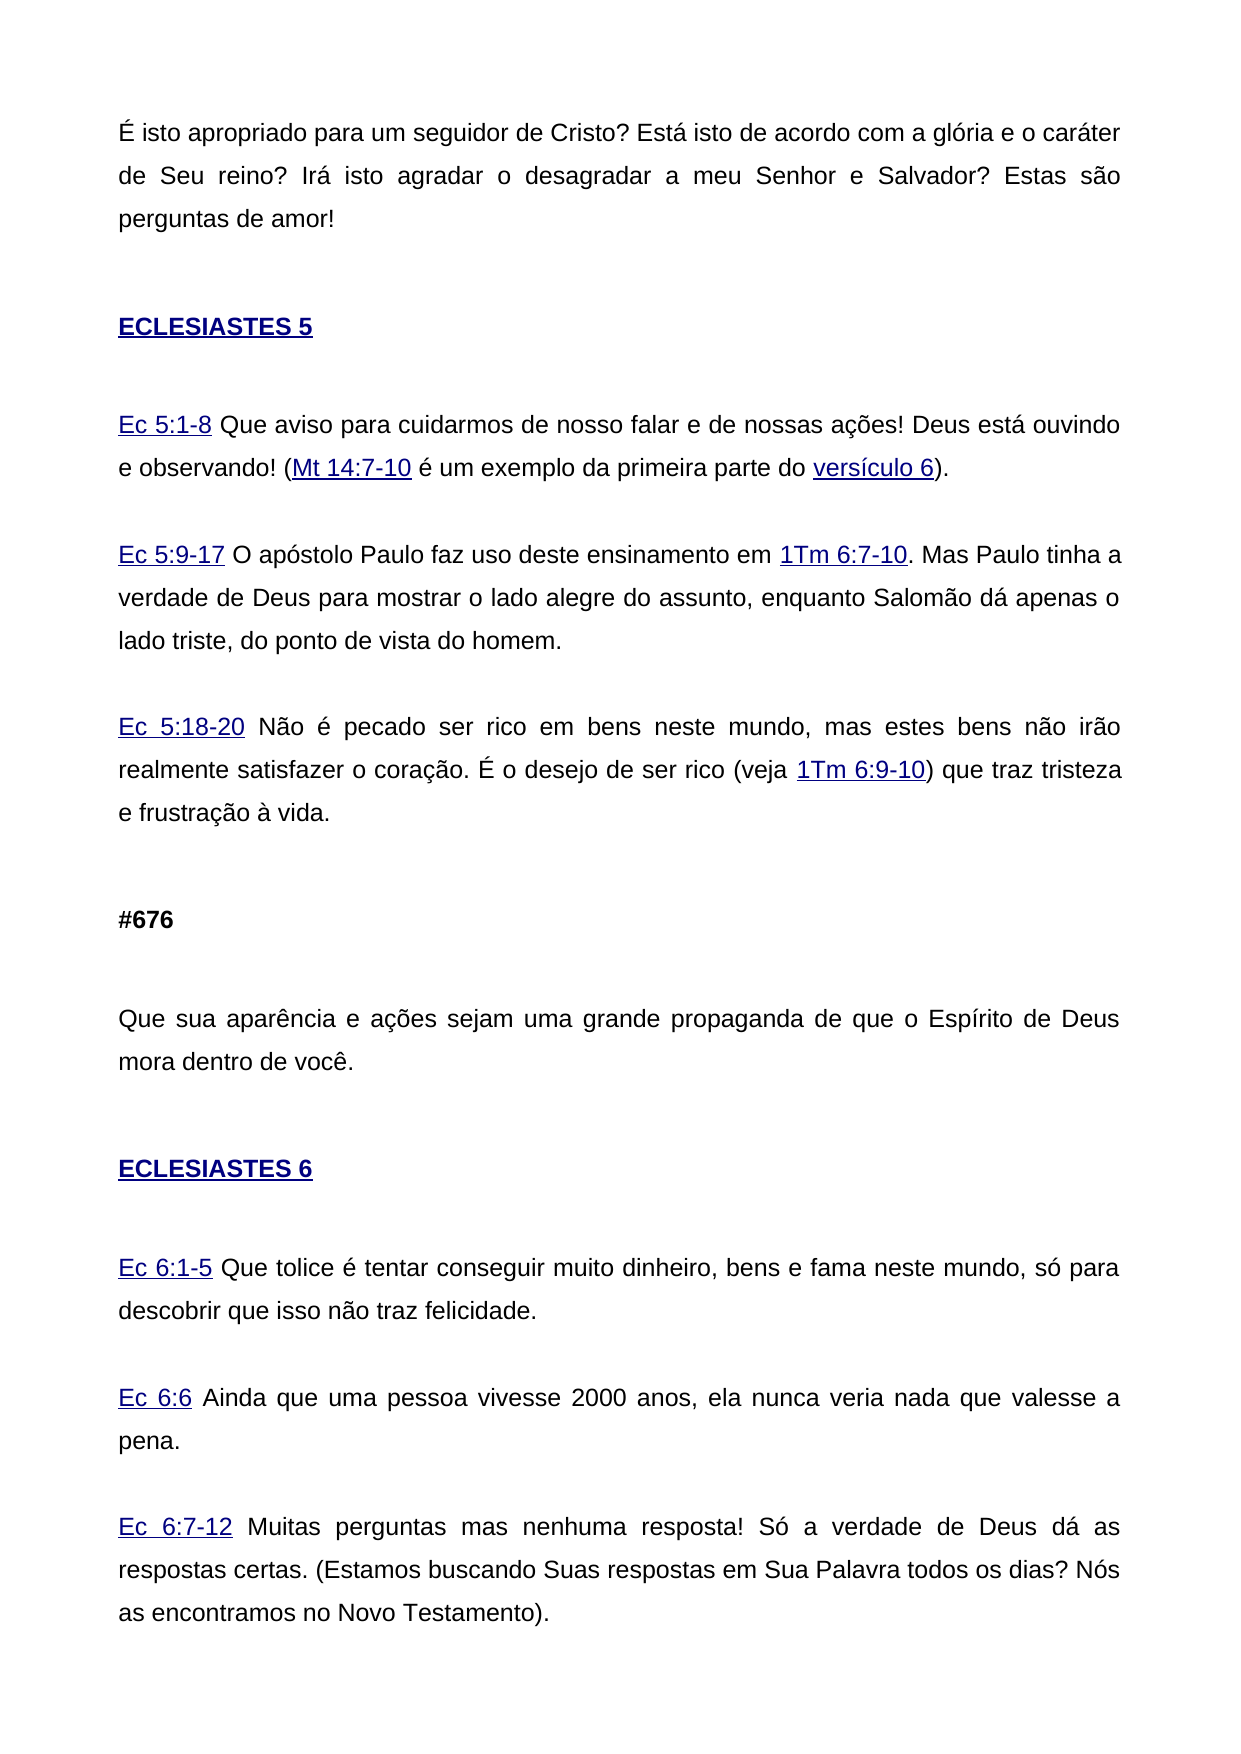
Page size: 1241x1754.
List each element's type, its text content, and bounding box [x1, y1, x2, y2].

text Ec 5:9-17 O apóstolo Paulo faz uso deste ensinamento em 1Tm 6:7-10. Mas Paulo tinha a verdade de Deus para mostrar o lado alegre do assunto, enquanto Salomão dá apenas o lado triste, do ponto de vista do homem. [118, 539, 1122, 654]
text Ec 6:1-5 Que tolice é tentar conseguir muito dinheiro, bens e fama neste mundo, só para descobrir que isso não traz felicidade. [118, 1253, 1122, 1325]
text Que sua aparência e ações sejam uma grande propaganda de que o Espírito de Deus mora dentro de você. [118, 1004, 1122, 1076]
subtitle #676 [118, 905, 1122, 934]
subtitle ECLESIASTES 5 [118, 311, 1122, 340]
text Ec 5:1-8 Que aviso para cuidarmos de nosso falar e de nossas ações! Deus está ouvindo e observando! (Mt 14:7-10 é um exemplo da primeira parte do versículo 6). [118, 410, 1122, 482]
text É isto apropriado para um seguidor de Cristo? Está isto de acordo com a glória e o caráter de Seu reino? Irá isto agradar o desagradar a meu Senhor e Salvador? Estas são perguntas de amor! [118, 118, 1122, 233]
text Ec 6:7-12 Muitas perguntas mas nenhuma resposta! Só a verdade de Deus dá as respostas certas. (Estamos buscando Suas respostas em Sua Palavra todos os dias? Nós as encontramos no Novo Testamento). [118, 1512, 1122, 1627]
subtitle ECLESIASTES 6 [118, 1154, 1122, 1183]
text Ec 5:18-20 Não é pecado ser rico em bens neste mundo, mas estes bens não irão realmente satisfazer o coração. É o desejo de ser rico (veja 1Tm 6:9-10) que traz tristeza e frustração à vida. [118, 712, 1122, 827]
text Ec 6:6 Ainda que uma pessoa vivesse 2000 anos, ela nunca veria nada que valesse a pena. [118, 1382, 1122, 1454]
